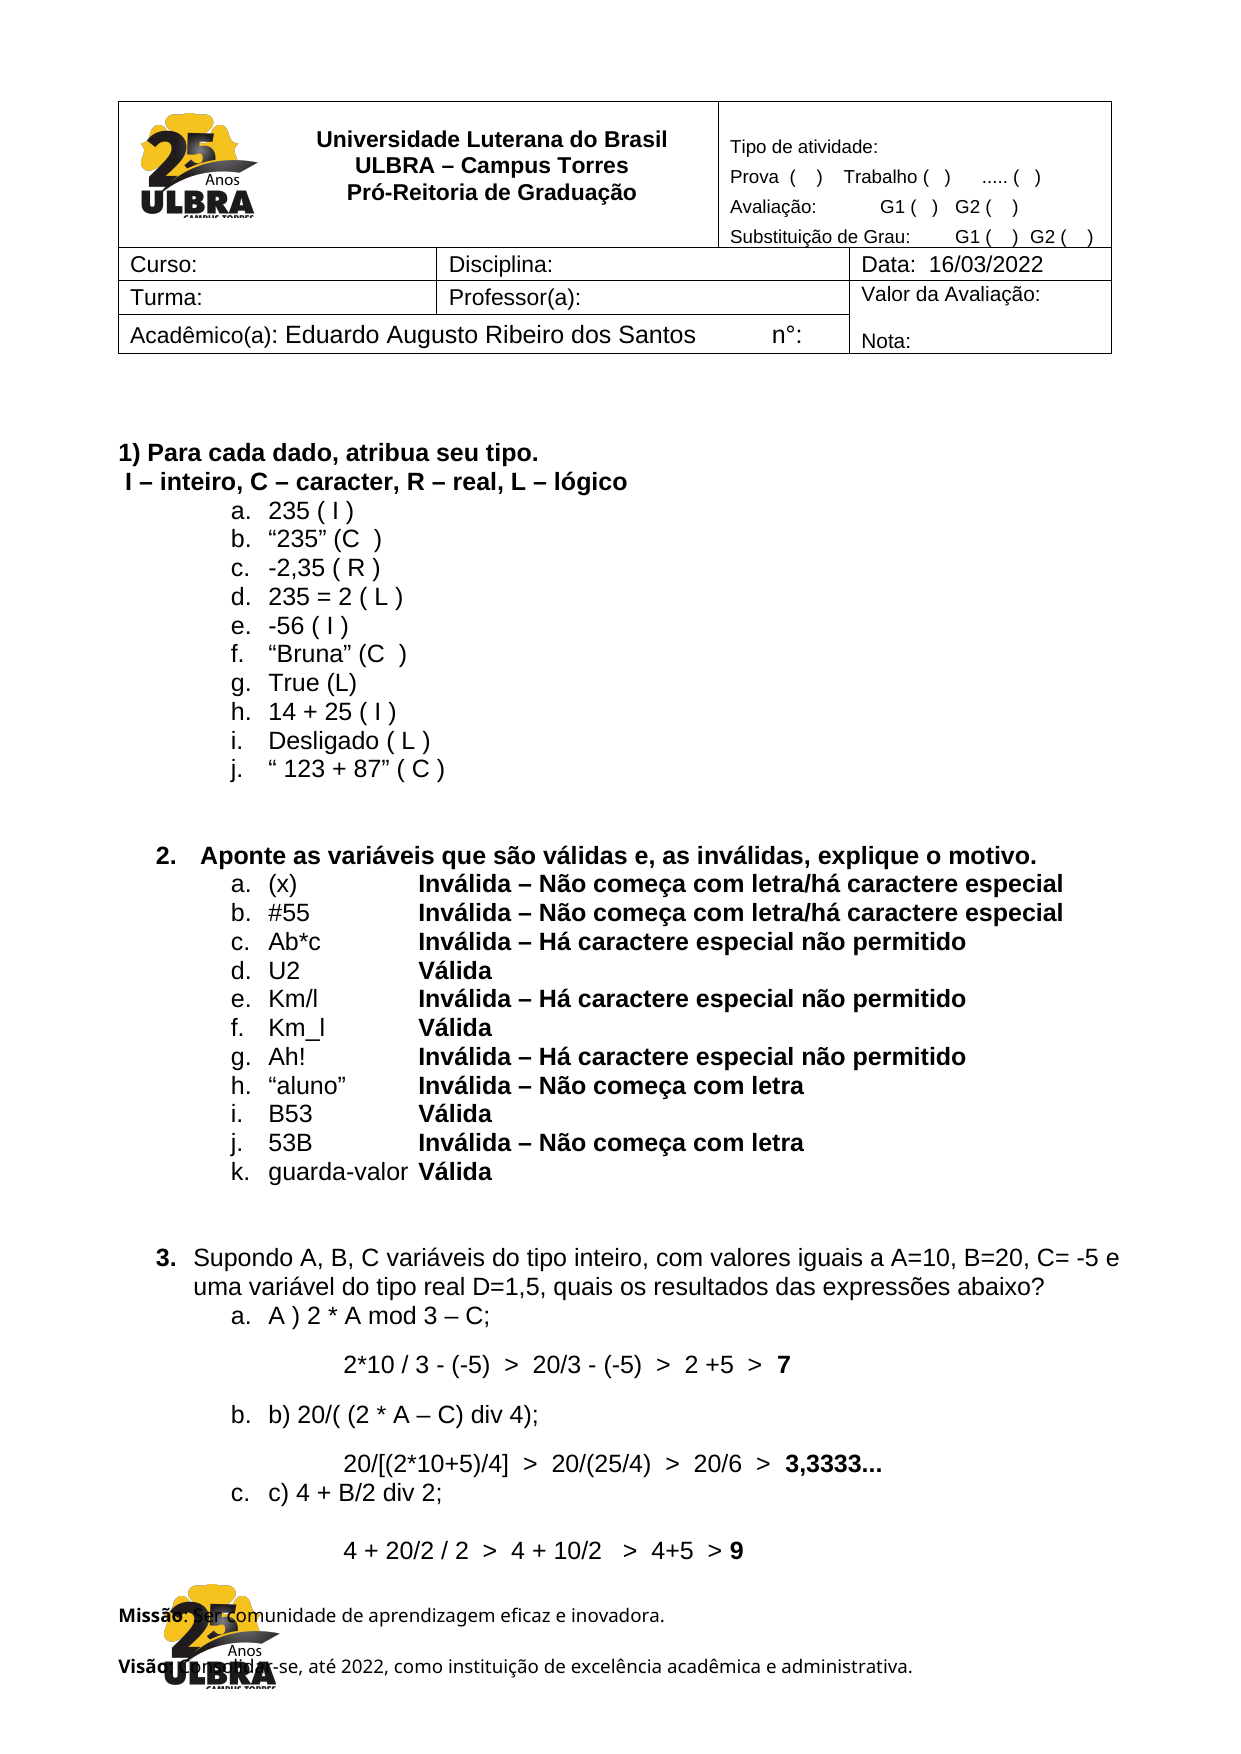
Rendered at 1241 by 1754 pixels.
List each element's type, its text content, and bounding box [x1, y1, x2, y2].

table_cell Acadêmico(a): Eduardo Augusto Ribeiro dos Santos n°: [119, 315, 849, 353]
list Km_l Válida [231, 1013, 1122, 1042]
list 235 ( I ) [231, 496, 1122, 524]
list -2,35 ( R ) [231, 553, 1122, 582]
list “ 123 + 87” ( C ) [231, 754, 1122, 783]
text I – inteiro, C – caracter, R – real, L – lógico [118, 467, 1122, 496]
list (x) Inválida – Não começa com letra/há caractere especial [231, 869, 1122, 898]
list Desligado ( L ) [231, 726, 1122, 754]
list 235 = 2 ( L ) [231, 582, 1122, 611]
list 14 + 25 ( I ) [231, 697, 1122, 726]
picture [140, 113, 258, 218]
list c) 4 + B/2 div 2; [231, 1478, 1122, 1507]
list guarda-valor Válida [231, 1157, 1122, 1186]
table_header L Universidade Luterana do Brasil ULBRA – Campus Torres Pró-Reitoria de Graduação [119, 102, 718, 247]
list Km/l Inválida – Há caractere especial não permitido [231, 984, 1122, 1013]
list 53B Inválida – Não começa com letra [231, 1128, 1122, 1157]
text 1) Para cada dado, atribua seu tipo. [118, 438, 1122, 467]
list True (L) [231, 668, 1122, 697]
table_cell Turma: [119, 281, 436, 314]
list U2 Válida [231, 956, 1122, 984]
list -56 ( I ) [231, 611, 1122, 639]
list b) 20/( (2 * A – C) div 4); [231, 1400, 1122, 1429]
table_cell Curso: [119, 248, 436, 280]
picture [163, 1584, 281, 1689]
list Ah! Inválida – Há caractere especial não permitido [231, 1042, 1122, 1071]
list Supondo A, B, C variáveis do tipo inteiro, com valores iguais a A=10, B=20, C= -5 e uma variável do tipo real D=1,5, quais os resultados das expressões abaixo? [156, 1243, 1122, 1301]
text 2*10 / 3 - (-5) > 20/3 - (-5) > 2 +5 > 7 [268, 1350, 1122, 1379]
table_cell Disciplina: [437, 248, 849, 280]
list Aponte as variáveis que são válidas e, as inválidas, explique o motivo. [156, 841, 1122, 869]
list A ) 2 * A mod 3 – C; [231, 1301, 1122, 1329]
list B53 Válida [231, 1099, 1122, 1128]
table_cell Data: 16/03/2022 [850, 248, 1111, 280]
list “Bruna” (C ) [231, 639, 1122, 668]
list “235” (C ) [231, 524, 1122, 553]
table_header Tipo de atividade: Prova ( ) Trabalho ( ) ..... ( ) Avaliação: G1 ( ) G2 ( ) Substituição de Grau: G1 ( ) G2 ( ) [719, 102, 1111, 247]
table_cell Professor(a): [437, 281, 849, 314]
list Ab*c Inválida – Há caractere especial não permitido [231, 927, 1122, 956]
text 20/[(2*10+5)/4] > 20/(25/4) > 20/6 > 3,3333... [231, 1449, 1122, 1478]
table_cell Valor da Avaliação: Nota: [850, 281, 1111, 353]
list #55 Inválida – Não começa com letra/há caractere especial [231, 898, 1122, 927]
list “aluno” Inválida – Não começa com letra [231, 1071, 1122, 1099]
text 4 + 20/2 / 2 > 4 + 10/2 > 4+5 > 9 [231, 1536, 1122, 1564]
